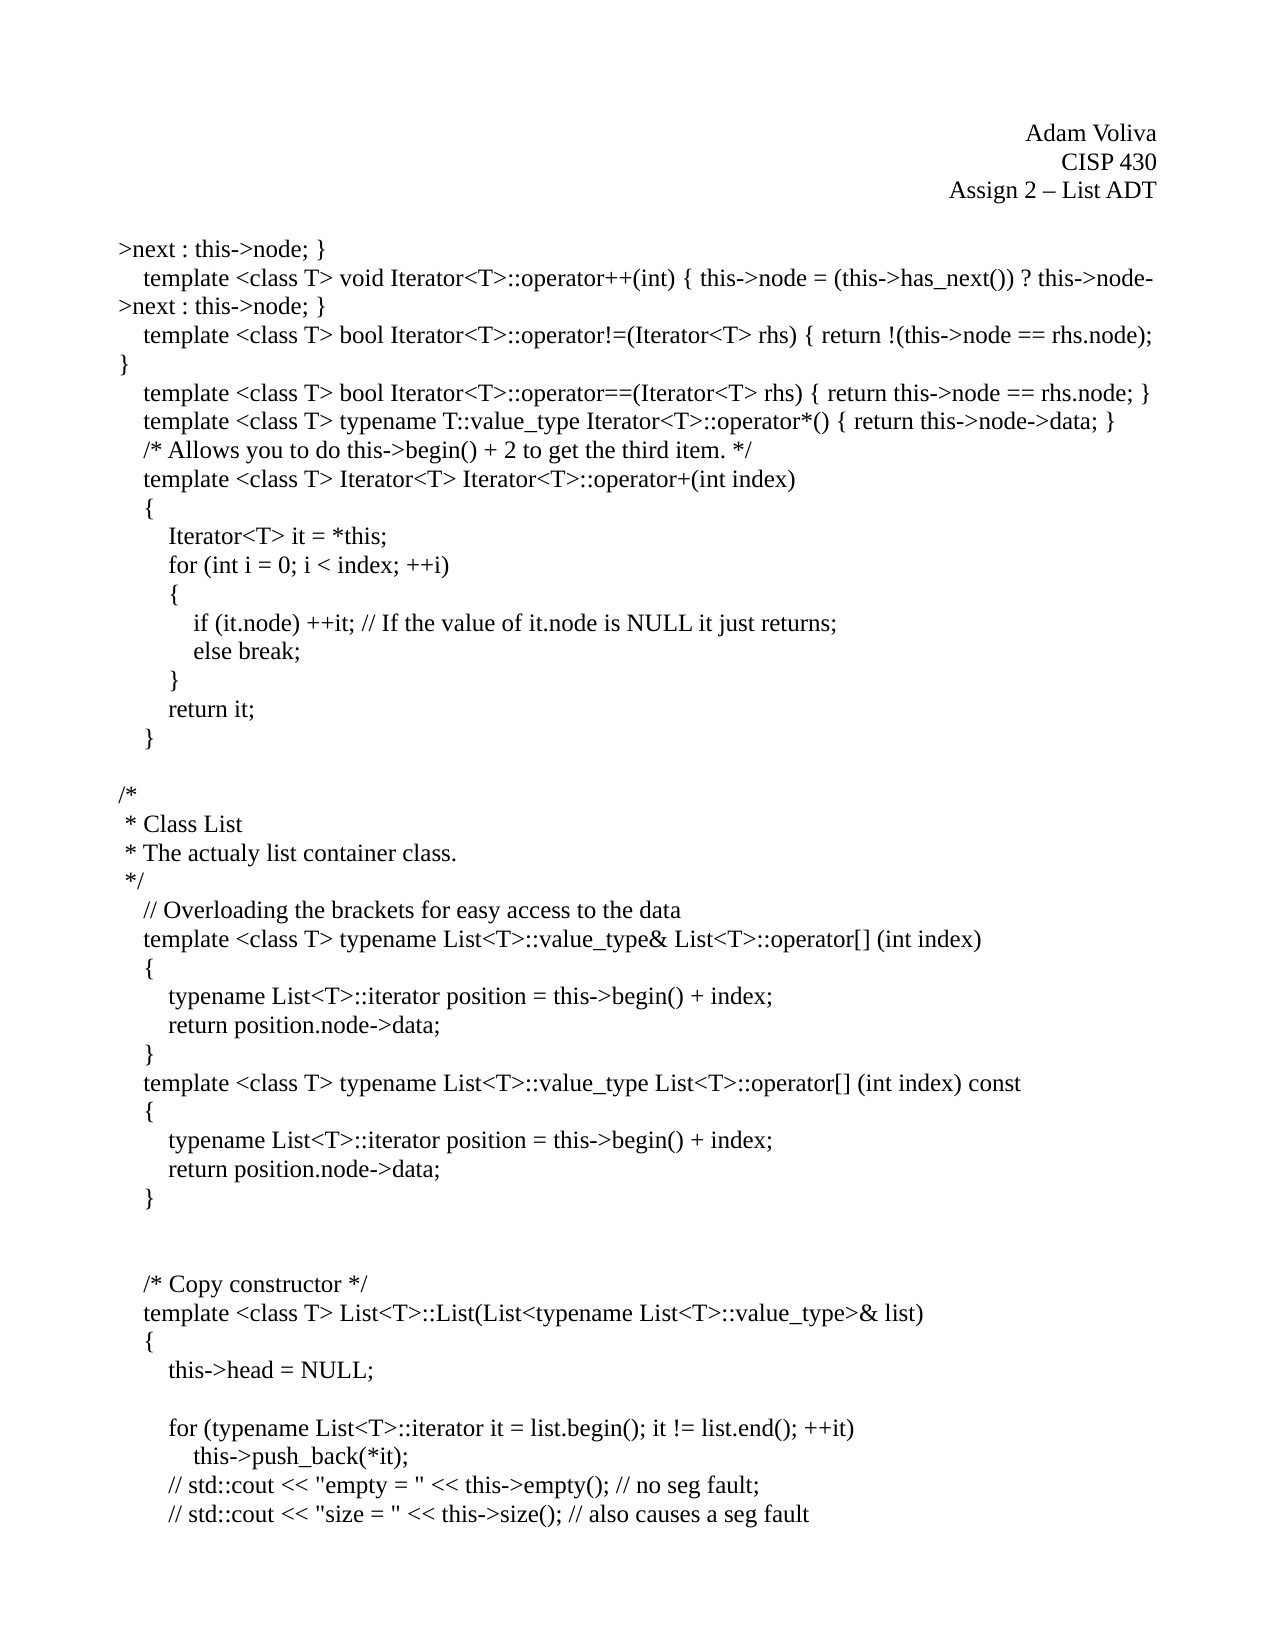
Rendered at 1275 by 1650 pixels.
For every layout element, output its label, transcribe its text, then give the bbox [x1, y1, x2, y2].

text typename List<T>::iterator position = this->begin() + index; [118, 981, 1157, 1010]
text } [118, 1183, 1157, 1211]
text this->head = NULL; [118, 1355, 1157, 1384]
text { [118, 579, 1157, 608]
text template <class T> Iterator<T> Iterator<T>::operator+(int index) [118, 464, 1157, 493]
text { [118, 1326, 1157, 1355]
text template <class T> typename List<T>::value_type& List<T>::operator[] (int index) [118, 924, 1157, 953]
text return it; [118, 694, 1157, 723]
text for (int i = 0; i < index; ++i) [118, 550, 1157, 579]
text { [118, 953, 1157, 981]
text template <class T> List<T>::List(List<typename List<T>::value_type>& list) [118, 1298, 1157, 1326]
text template <class T> typename T::value_type Iterator<T>::operator*() { return this->node->data; } [118, 406, 1157, 435]
text */ [118, 866, 1157, 895]
text * The actualy list container class. [118, 838, 1157, 866]
text for (typename List<T>::iterator it = list.begin(); it != list.end(); ++it) [118, 1413, 1157, 1441]
text >next : this->node; } [118, 234, 1157, 263]
text /* Copy constructor */ [118, 1269, 1157, 1298]
text template <class T> typename List<T>::value_type List<T>::operator[] (int index) const [118, 1068, 1157, 1096]
text template <class T> void Iterator<T>::operator++(int) { this->node = (this->has_next()) ? this->node->next : this->node; } [118, 263, 1157, 320]
text } [118, 1039, 1157, 1068]
text this->push_back(*it); [118, 1441, 1157, 1470]
text { [118, 493, 1157, 521]
text /* [118, 780, 1157, 809]
text // std::cout << "size = " << this->size(); // also causes a seg fault [118, 1499, 1157, 1528]
text // std::cout << "empty = " << this->empty(); // no seg fault; [118, 1470, 1157, 1499]
text else break; [118, 636, 1157, 665]
text typename List<T>::iterator position = this->begin() + index; [118, 1125, 1157, 1154]
text return position.node->data; [118, 1154, 1157, 1183]
text template <class T> bool Iterator<T>::operator!=(Iterator<T> rhs) { return !(this->node == rhs.node); } [118, 320, 1157, 378]
text } [118, 723, 1157, 751]
text Iterator<T> it = *this; [118, 521, 1157, 550]
text { [118, 1096, 1157, 1125]
text } [118, 665, 1157, 694]
text * Class List [118, 809, 1157, 838]
text /* Allows you to do this->begin() + 2 to get the third item. */ [118, 435, 1157, 464]
text if (it.node) ++it; // If the value of it.node is NULL it just returns; [118, 608, 1157, 636]
text return position.node->data; [118, 1010, 1157, 1039]
text // Overloading the brackets for easy access to the data [118, 895, 1157, 924]
text template <class T> bool Iterator<T>::operator==(Iterator<T> rhs) { return this->node == rhs.node; } [118, 378, 1157, 406]
